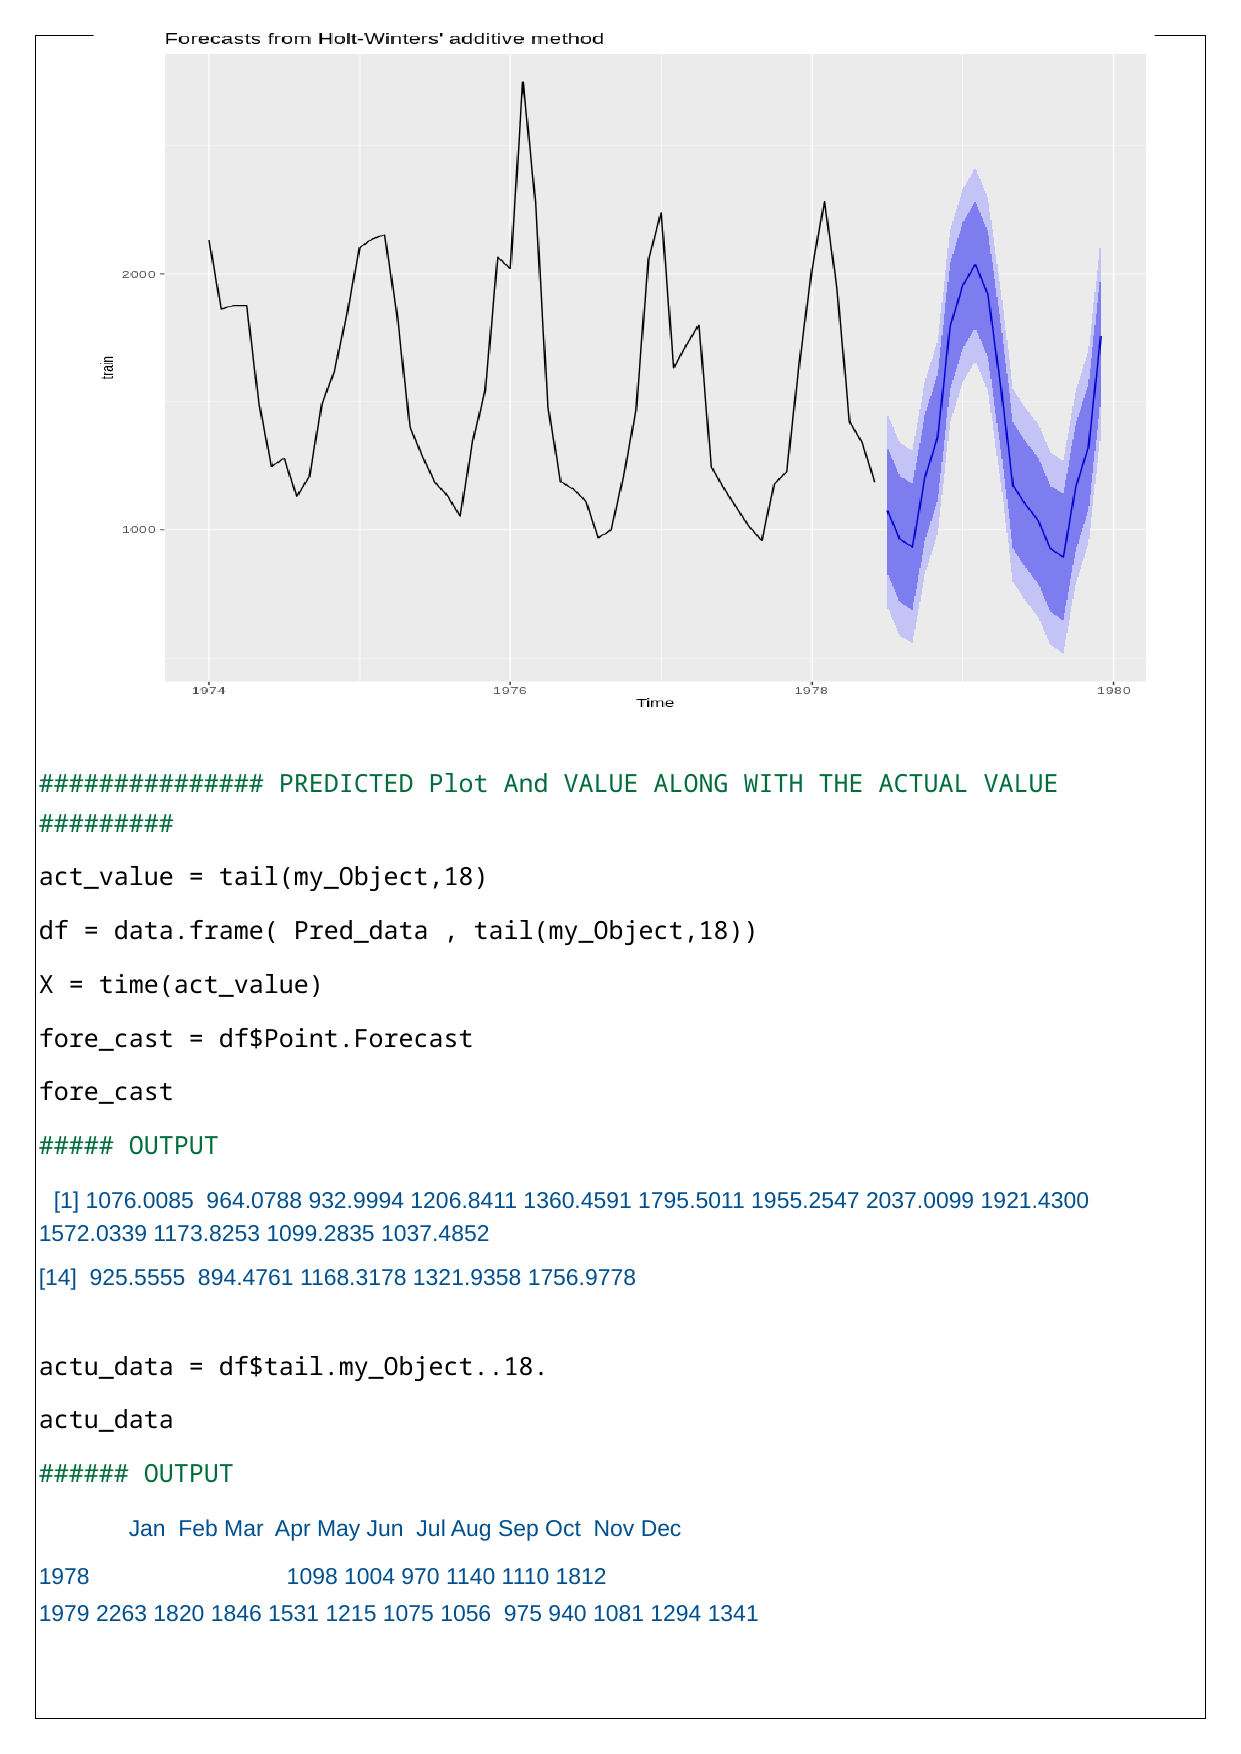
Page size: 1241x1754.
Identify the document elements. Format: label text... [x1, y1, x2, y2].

text [1] 1076.0085 964.0788 932.9994 1206.8411 1360.4591 1795.5011 1955.2547 2037.0099 1921.4300 1572.0339 1173.8253 1099.2835 1037.4852 [38, 1182, 1202, 1246]
picture [93, 27, 1155, 715]
text fore_cast = df$Point.Forecast [38, 1020, 1202, 1054]
text act_value = tail(my_Object,18) [38, 859, 1202, 893]
text 1978 1098 1004 970 1140 1110 1812 [38, 1563, 1202, 1589]
text Jan Feb Mar Apr May Jun Jul Aug Sep Oct Nov Dec [38, 1509, 1202, 1543]
text actu_data = df$tail.my_Object..18. [38, 1348, 1202, 1382]
text X = time(act_value) [38, 967, 1202, 1001]
text 1979 2263 1820 1846 1531 1215 1075 1056 975 940 1081 1294 1341 [38, 1599, 1202, 1626]
text ##### OUTPUT [38, 1128, 1202, 1162]
text df = data.frame( Pred_data , tail(my_Object,18)) [38, 913, 1202, 947]
text [14] 925.5555 894.4761 1168.3178 1321.9358 1756.9778 [38, 1264, 1202, 1291]
text ############### PREDICTED Plot And VALUE ALONG WITH THE ACTUAL VALUE ######### [38, 766, 1202, 839]
text fore_cast [38, 1074, 1202, 1108]
text ###### OUTPUT [38, 1456, 1202, 1490]
text actu_data [38, 1402, 1202, 1436]
